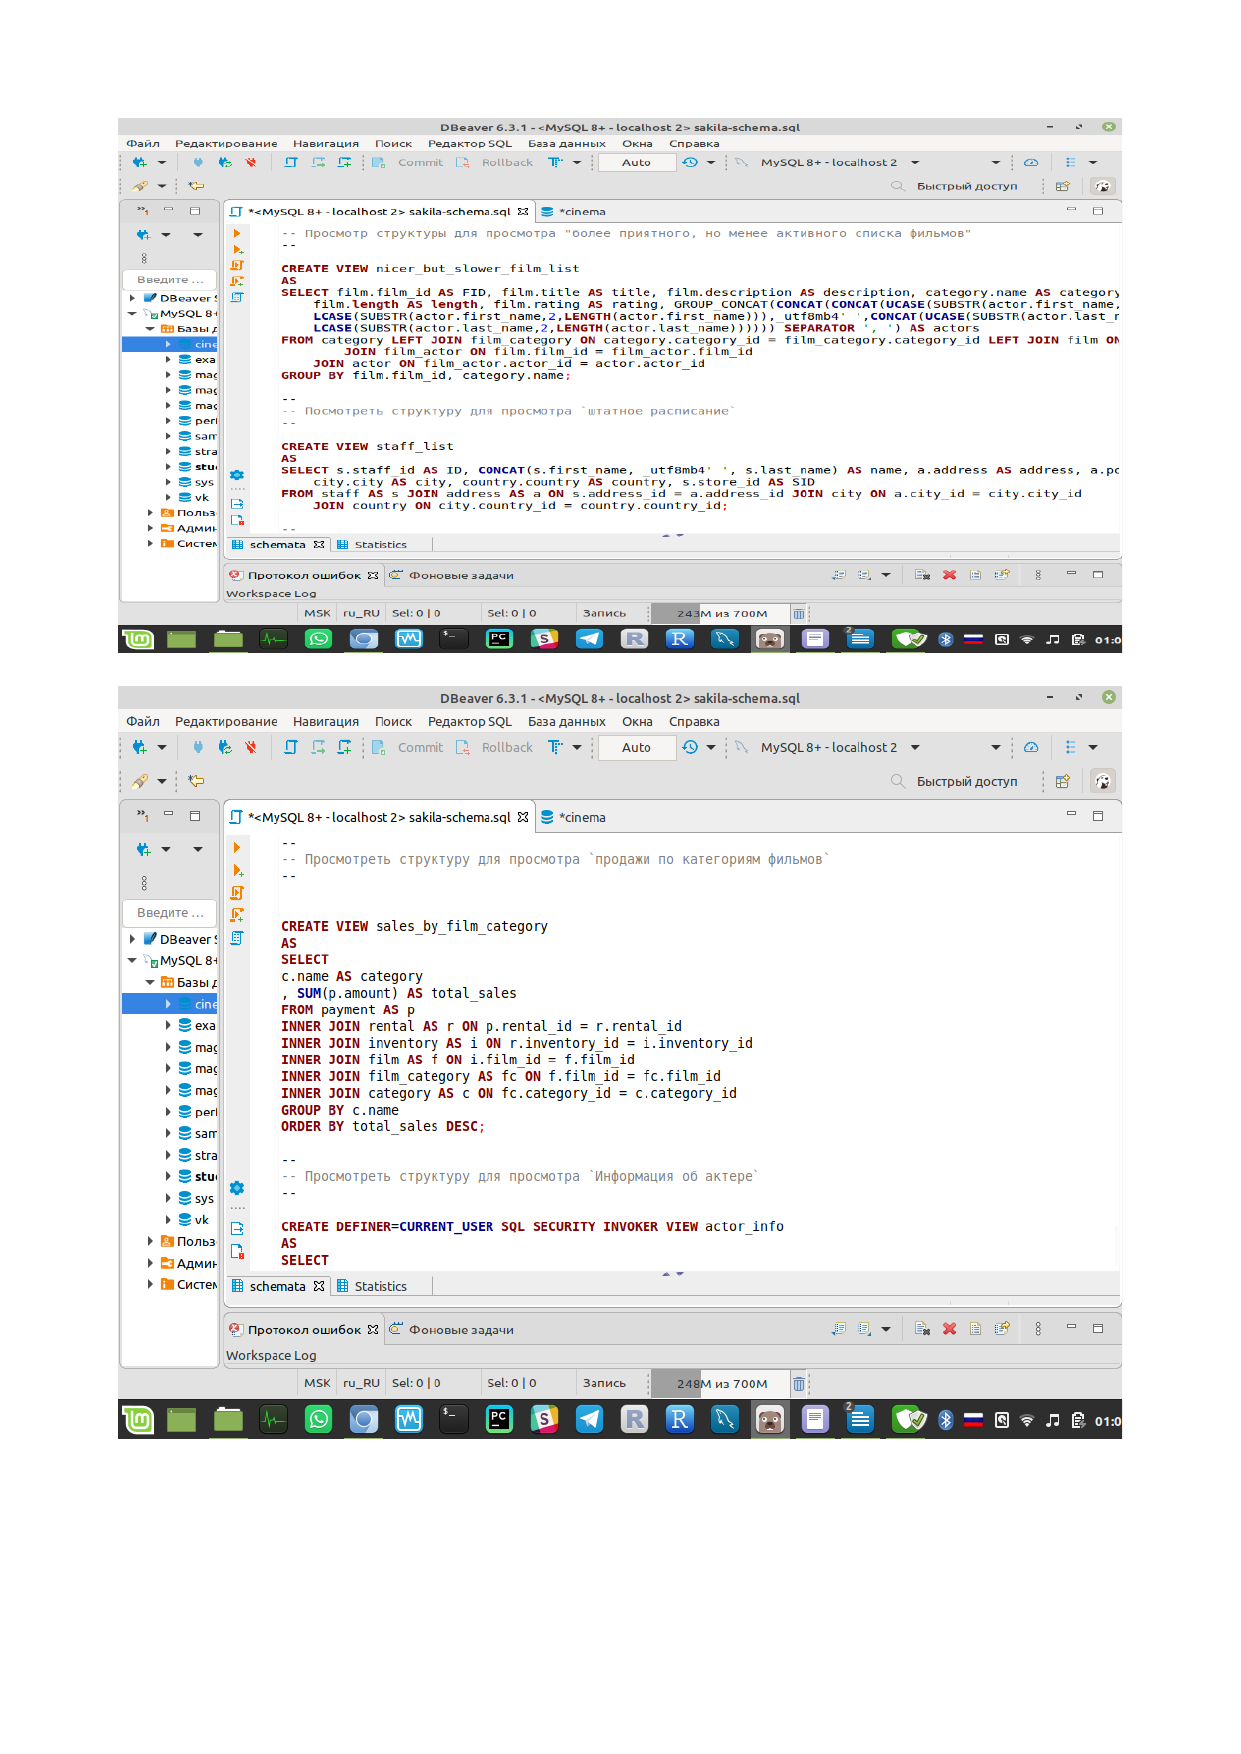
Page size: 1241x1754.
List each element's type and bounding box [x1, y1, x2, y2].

picture [118, 118, 1123, 653]
picture [118, 686, 1123, 1439]
